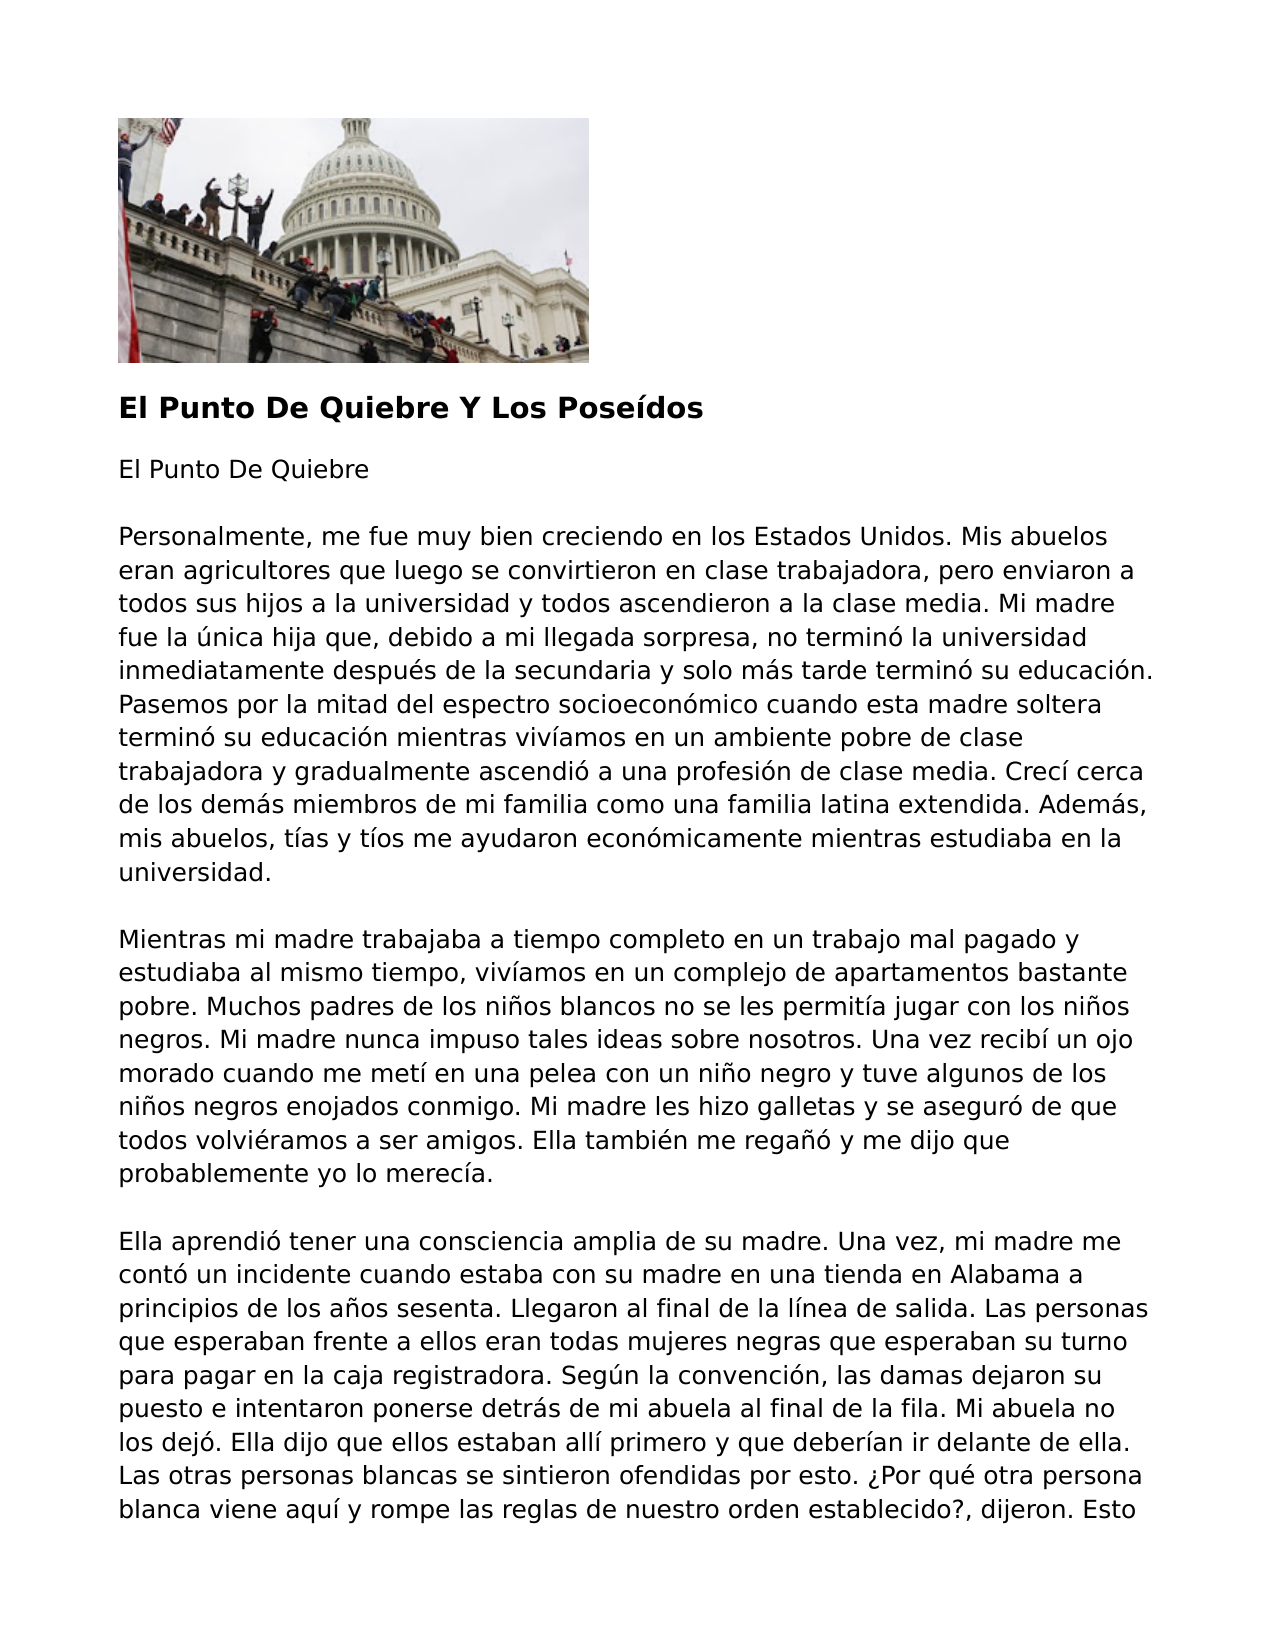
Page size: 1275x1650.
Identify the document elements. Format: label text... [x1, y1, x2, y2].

text El Punto De Quiebre Personalmente, me fue muy bien creciendo en los Estados Unidos. Mis abuelos eran agricultores que luego se convirtieron en clase trabajadora, pero enviaron a todos sus hijos a la universidad y todos ascendieron a la clase media. Mi madre fue la única hija que, debido a mi llegada sorpresa, no terminó la universidad inmediatamente después de la secundaria y solo más tarde terminó su educación. Pasemos por la mitad del espectro socioeconómico cuando esta madre soltera terminó su educación mientras vivíamos en un ambiente pobre de clase trabajadora y gradualmente ascendió a una profesión de clase media. Crecí cerca de los demás miembros de mi familia como una familia latina extendida. Además, mis abuelos, tías y tíos me ayudaron económicamente mientras estudiaba en la universidad. Mientras mi madre trabajaba a tiempo completo en un trabajo mal pagado y estudiaba al mismo tiempo, vivíamos en un complejo de apartamentos bastante pobre. Muchos padres de los niños blancos no se les permitía jugar con los niños negros. Mi madre nunca impuso tales ideas sobre nosotros. Una vez recibí un ojo morado cuando me metí en una pelea con un niño negro y tuve algunos de los niños negros enojados conmigo. Mi madre les hizo galletas y se aseguró de que todos volviéramos a ser amigos. Ella también me regañó y me dijo que probablemente yo lo merecía. Ella aprendió tener una consciencia amplia de su madre. Una vez, mi madre me contó un incidente cuando estaba con su madre en una tienda en Alabama a principios de los años sesenta. Llegaron al final de la línea de salida. Las personas que esperaban frente a ellos eran todas mujeres negras que esperaban su turno para pagar en la caja registradora. Según la convención, las damas dejaron su puesto e intentaron ponerse detrás de mi abuela al final de la fila. Mi abuela no los dejó. Ella dijo que ellos estaban allí primero y que deberían ir delante de ella. Las otras personas blancas se sintieron ofendidas por esto. ¿Por qué otra persona blanca viene aquí y rompe las reglas de nuestro orden establecido?, dijeron. Esto [118, 455, 1157, 1524]
picture [118, 118, 589, 363]
text El Punto De Quiebre Y Los Poseídos [118, 392, 1157, 426]
